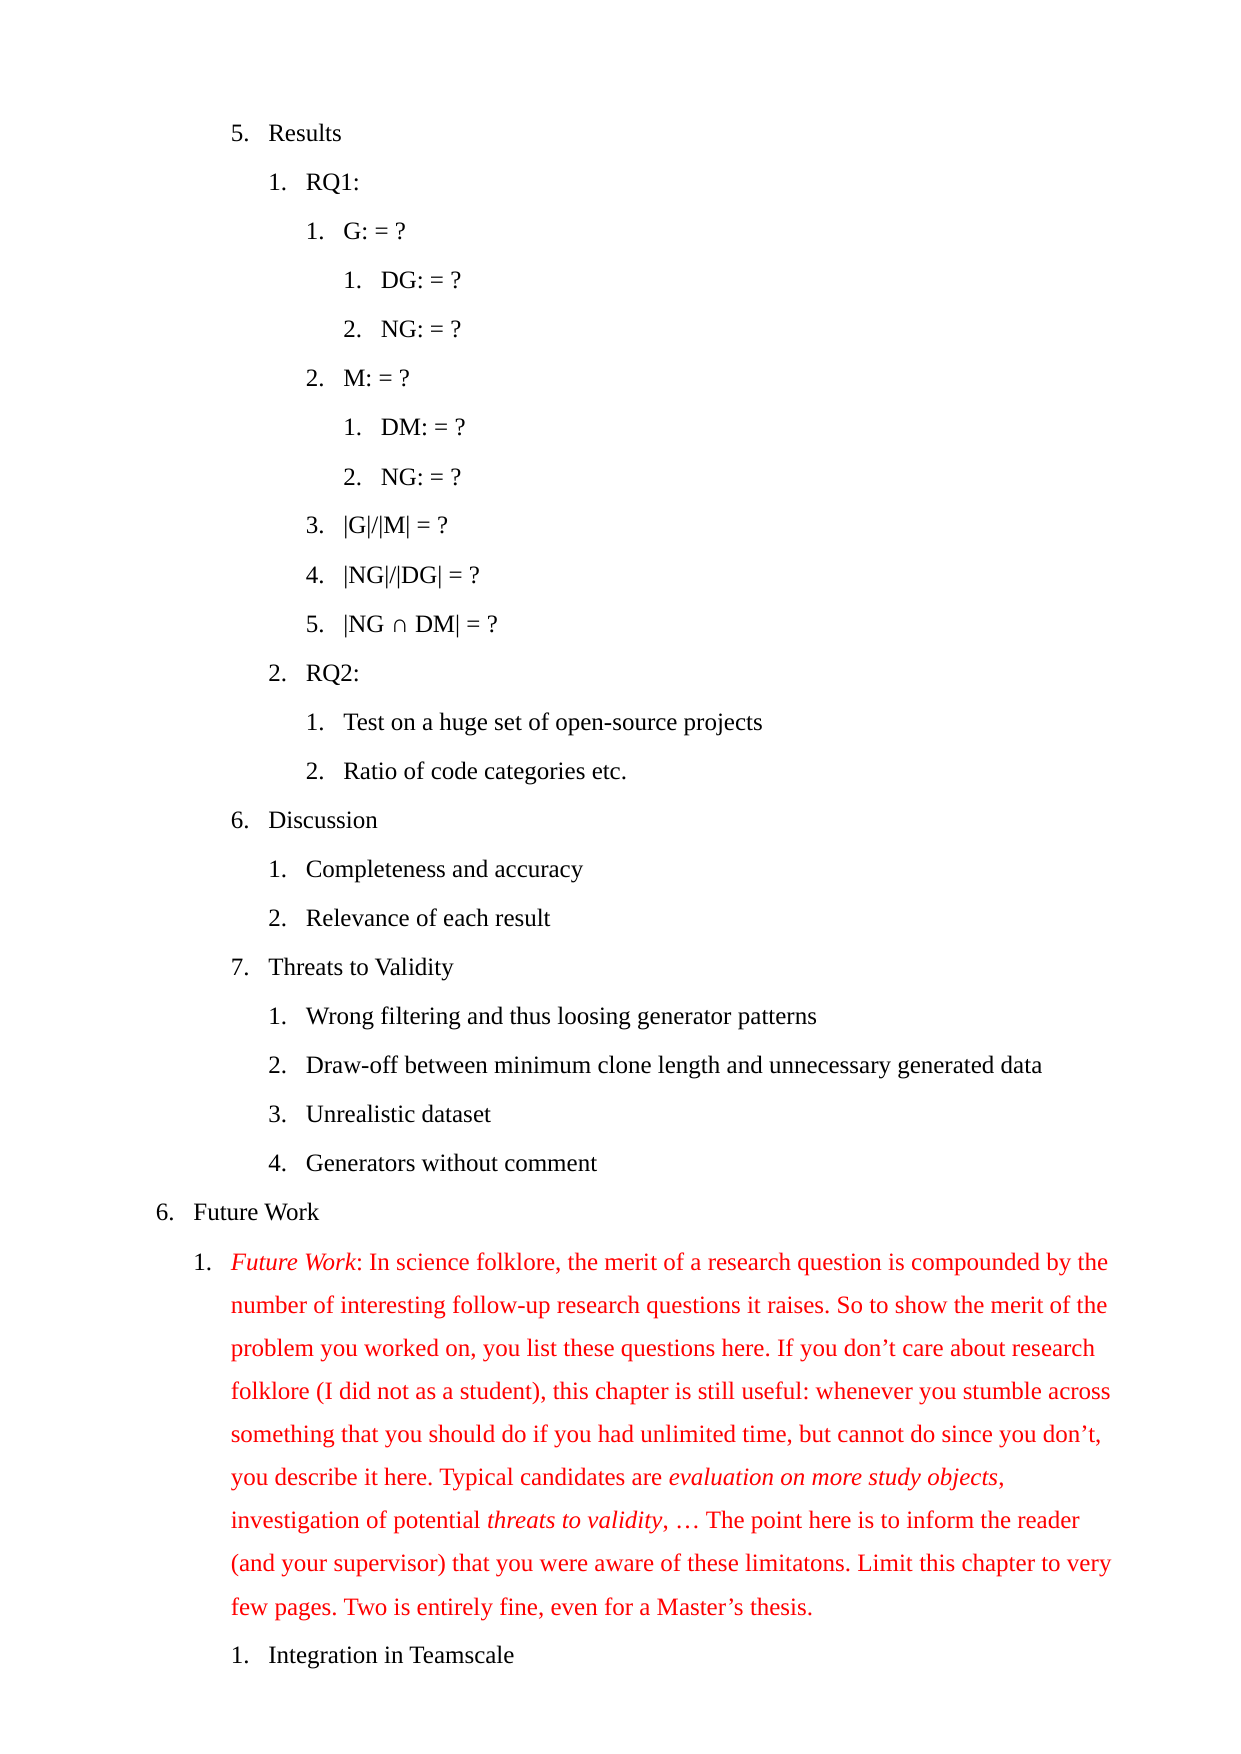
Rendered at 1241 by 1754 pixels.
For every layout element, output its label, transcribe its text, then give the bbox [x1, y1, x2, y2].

list Discussion [231, 805, 1122, 834]
list |NG ∩ DM| = ? [306, 609, 1122, 637]
list NG: = ? [343, 462, 1122, 490]
list Ratio of code categories etc. [306, 756, 1122, 785]
list Test on a huge set of open-source projects [306, 707, 1122, 736]
list Future Work [156, 1197, 1122, 1226]
list Results [231, 118, 1122, 147]
list M: = ? [306, 363, 1122, 392]
list Relevance of each result [268, 903, 1122, 932]
list |NG|/|DG| = ? [306, 560, 1122, 588]
list Future Work: In science folklore, the merit of a research question is compounded by the number of interesting follow-up research questions it raises. So to show the merit of the problem you worked on, you list these questions here. If you don’t care about research folklore (I did not as a student), this chapter is still useful: whenever you stumble across something that you should do if you had unlimited time, but cannot do since you don’t, you describe it here. Typical candidates are evaluation on more study objects, investigation of potential threats to validity, … The point here is to inform the reader (and your supervisor) that you were aware of these limitatons. Limit this chapter to very few pages. Two is entirely fine, even for a Master’s thesis. [193, 1247, 1122, 1620]
list Completeness and accuracy [268, 854, 1122, 883]
list RQ2: [268, 658, 1122, 687]
list Integration in Teamscale [231, 1641, 1122, 1669]
list Wrong filtering and thus loosing generator patterns [268, 1001, 1122, 1030]
list DG: = ? [343, 265, 1122, 294]
list DM: = ? [343, 412, 1122, 441]
list Unrealistic dataset [268, 1099, 1122, 1128]
list NG: = ? [343, 314, 1122, 343]
list RQ1: [268, 167, 1122, 196]
list Generators without comment [268, 1148, 1122, 1177]
list Draw-off between minimum clone length and unnecessary generated data [268, 1050, 1122, 1079]
list |G|/|M| = ? [306, 511, 1122, 539]
list Threats to Validity [231, 952, 1122, 981]
list G: = ? [306, 216, 1122, 245]
